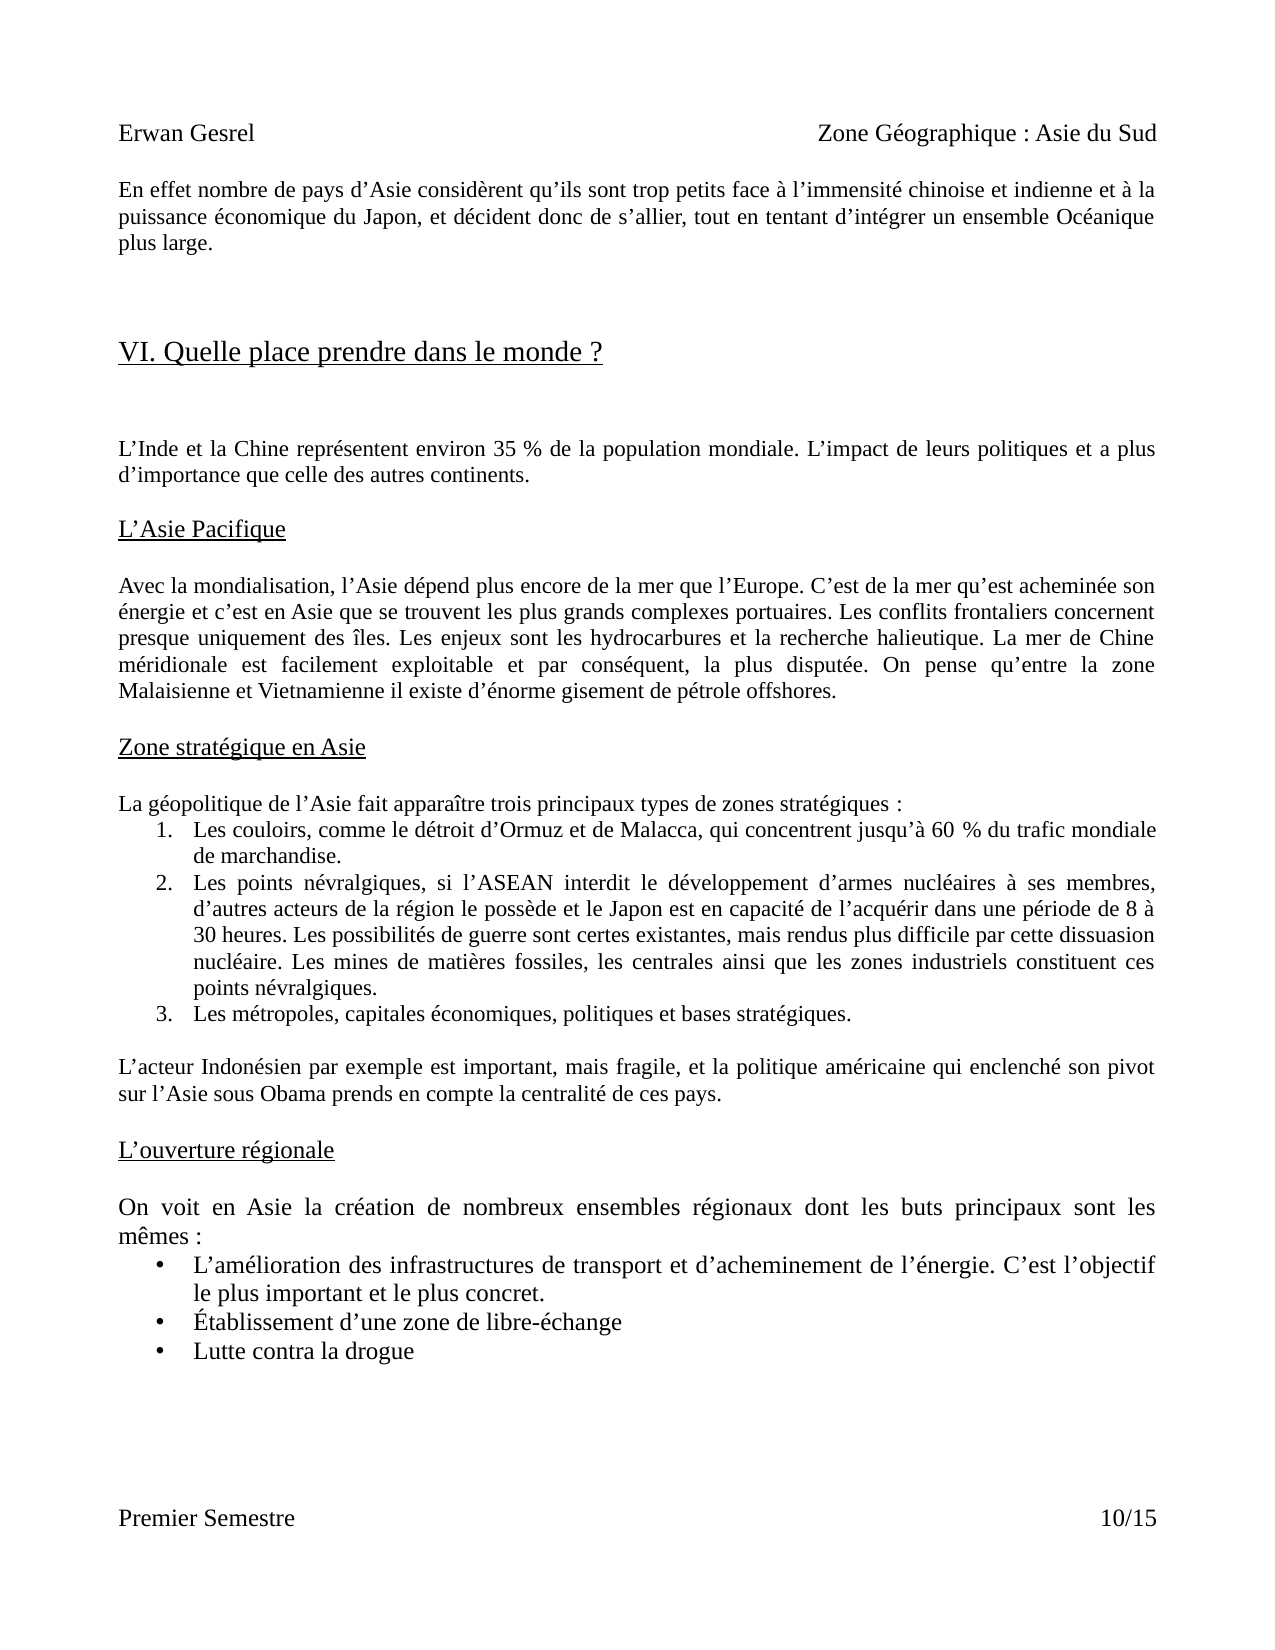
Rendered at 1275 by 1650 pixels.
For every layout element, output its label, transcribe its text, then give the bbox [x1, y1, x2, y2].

list Lutte contra la drogue [156, 1336, 1157, 1365]
list Les couloirs, comme le détroit d’Ormuz et de Malacca, qui concentrent jusqu’à 60 % du trafic mondiale de marchandise. [156, 816, 1157, 869]
text L’Asie Pacifique [118, 514, 1157, 543]
text La géopolitique de l’Asie fait apparaître trois principaux types de zones stratégiques : [118, 790, 1157, 816]
list Les points névralgiques, si l’ASEAN interdit le développement d’armes nucléaires à ses membres, d’autres acteurs de la région le possède et le Japon est en capacité de l’acquérir dans une période de 8 à 30 heures. Les possibilités de guerre sont certes existantes, mais rendus plus difficile par cette dissuasion nucléaire. Les mines de matières fossiles, les centrales ainsi que les zones industriels constituent ces points névralgiques. [156, 869, 1157, 1001]
text L’ouverture régionale [118, 1135, 1157, 1163]
list Les métropoles, capitales économiques, politiques et bases stratégiques. [156, 1001, 1157, 1027]
list Établissement d’une zone de libre-échange [156, 1307, 1157, 1336]
list L’amélioration des infrastructures de transport et d’acheminement de l’énergie. C’est l’objectif le plus important et le plus concret. [156, 1250, 1157, 1307]
text Avec la mondialisation, l’Asie dépend plus encore de la mer que l’Europe. C’est de la mer qu’est acheminée son énergie et c’est en Asie que se trouvent les plus grands complexes portuaires. Les conflits frontaliers concernent presque uniquement des îles. Les enjeux sont les hydrocarbures et la recherche halieutique. La mer de Chine méridionale est facilement exploitable et par conséquent, la plus disputée. On pense qu’entre la zone Malaisienne et Vietnamienne il existe d’énorme gisement de pétrole offshores. [118, 572, 1157, 703]
text On voit en Asie la création de nombreux ensembles régionaux dont les buts principaux sont les mêmes : [118, 1192, 1157, 1250]
text VI. Quelle place prendre dans le monde ? [118, 334, 1157, 368]
text Zone stratégique en Asie [118, 732, 1157, 761]
text L’acteur Indonésien par exemple est important, mais fragile, et la politique américaine qui enclenché son pivot sur l’Asie sous Obama prends en compte la centralité de ces pays. [118, 1053, 1157, 1106]
text L’Inde et la Chine représentent environ 35 % de la population mondiale. L’impact de leurs politiques et a plus d’importance que celle des autres continents. [118, 435, 1157, 488]
text En effet nombre de pays d’Asie considèrent qu’ils sont trop petits face à l’immensité chinoise et indienne et à la puissance économique du Japon, et décident donc de s’allier, tout en tentant d’intégrer un ensemble Océanique plus large. [118, 176, 1157, 255]
